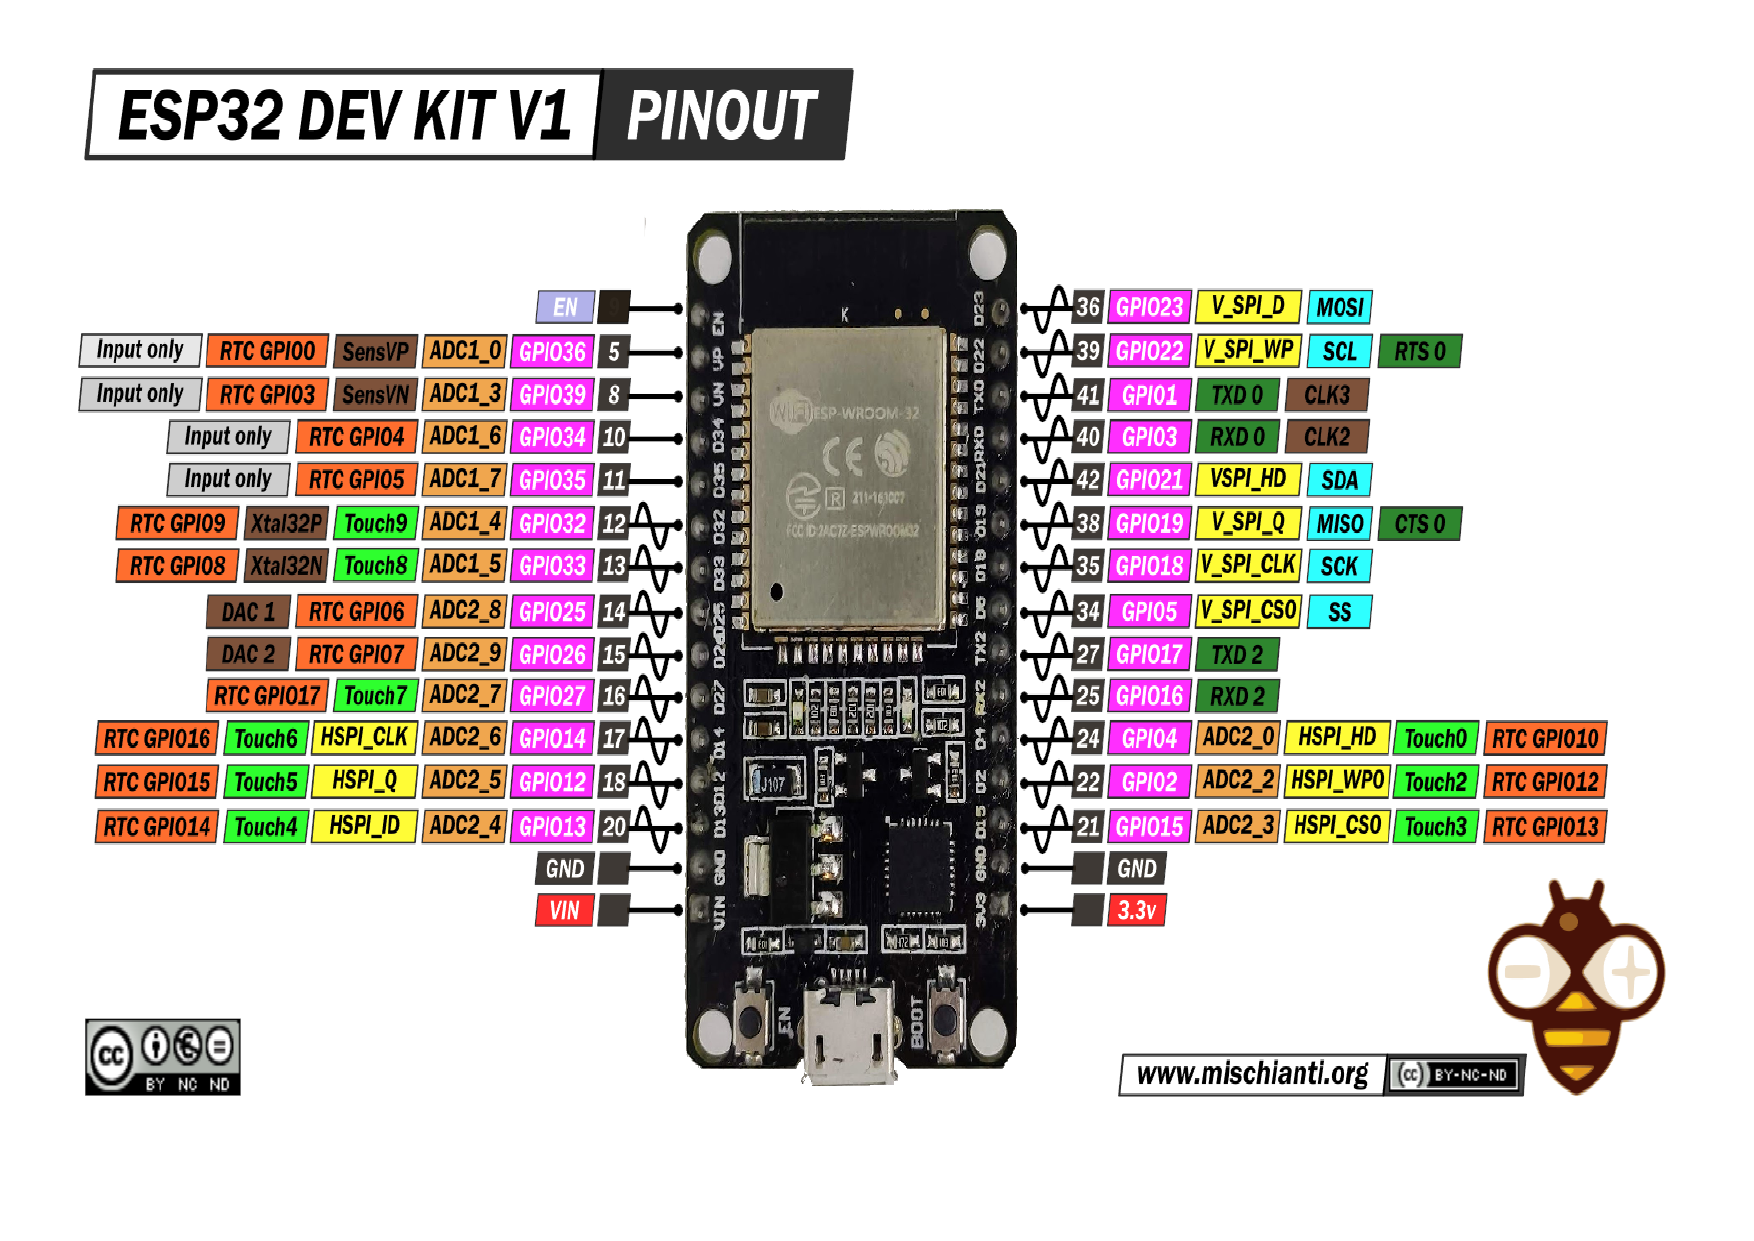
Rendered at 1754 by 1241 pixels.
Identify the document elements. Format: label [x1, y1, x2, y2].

picture [70, 59, 1684, 1172]
